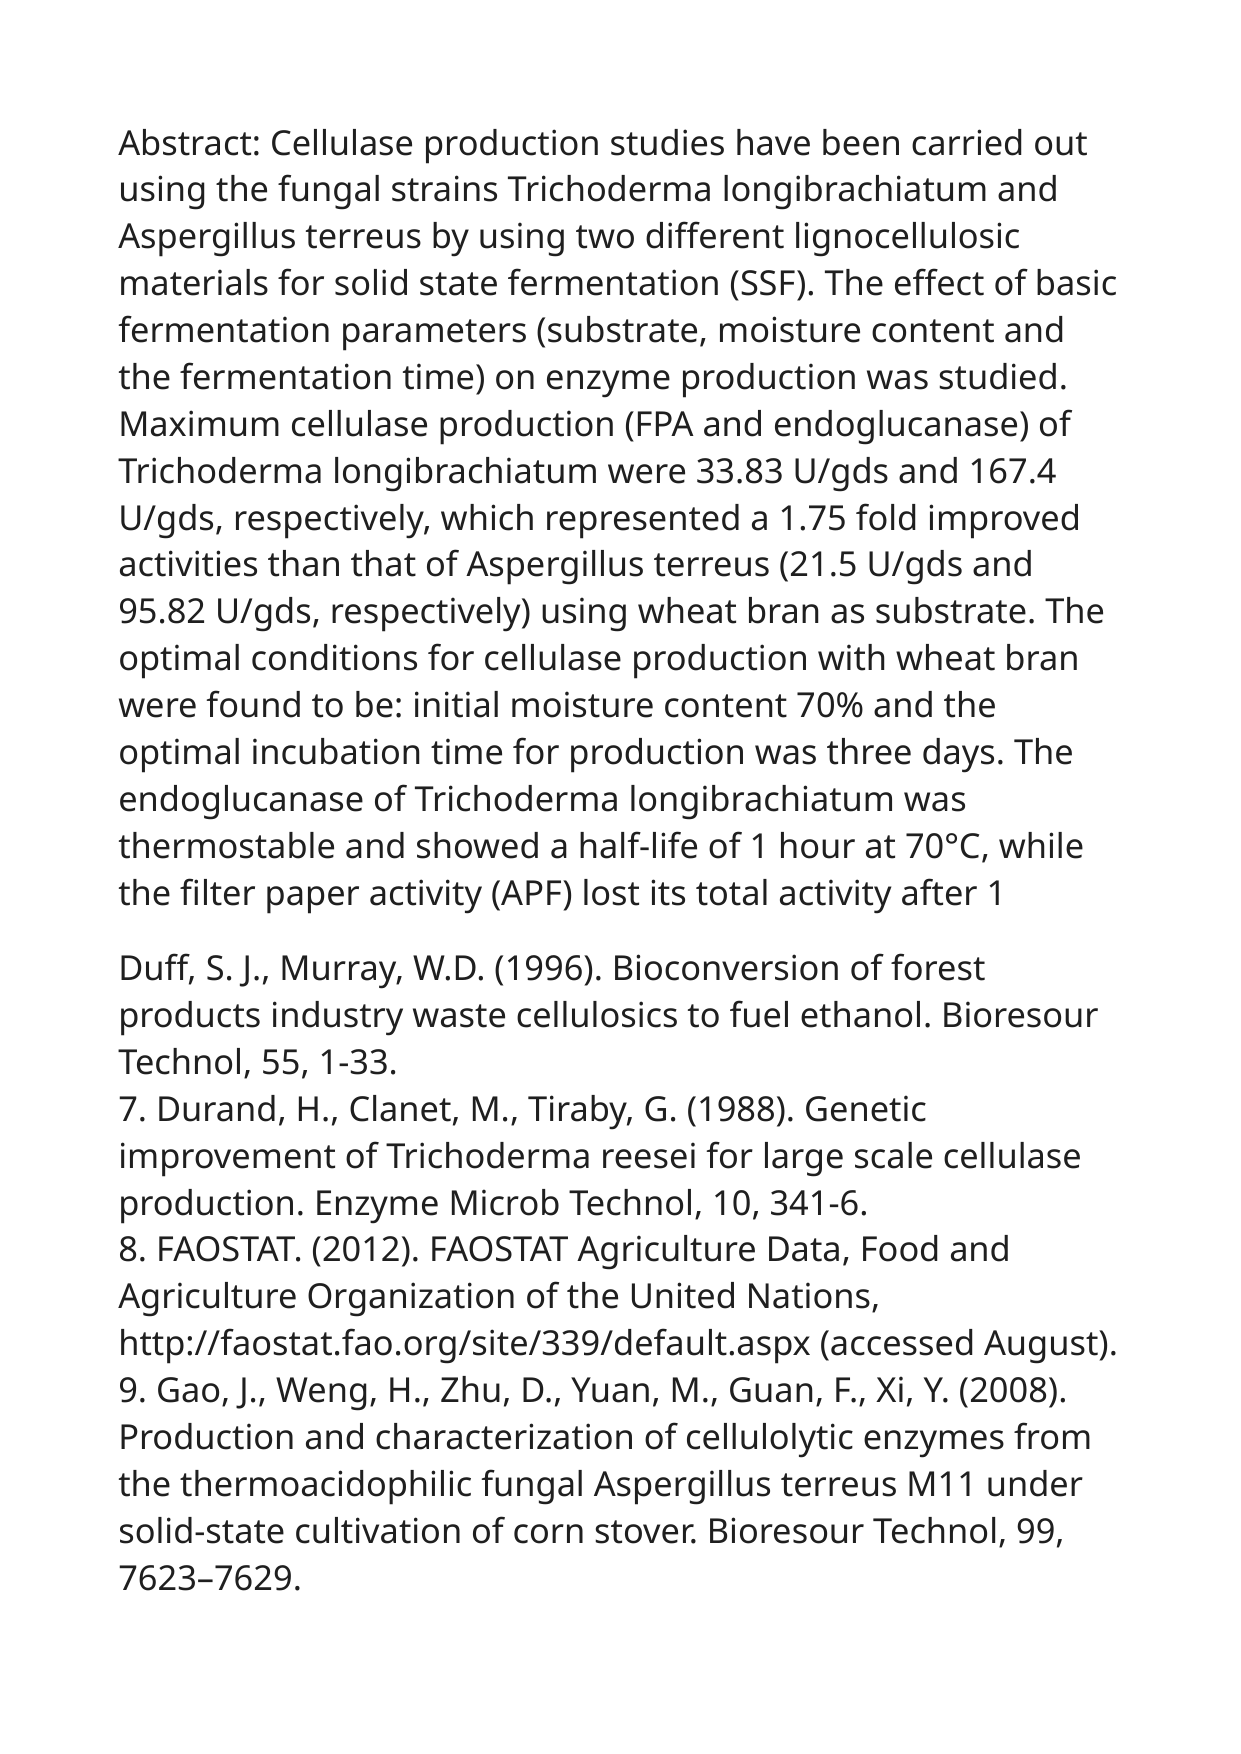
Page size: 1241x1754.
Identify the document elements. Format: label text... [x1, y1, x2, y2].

text Abstract: Cellulase production studies have been carried out using the fungal strains Trichoderma longibrachiatum and Aspergillus terreus by using two different lignocellulosic materials for solid state fermentation (SSF). The effect of basic fermentation parameters (substrate, moisture content and the fermentation time) on enzyme production was studied. Maximum cellulase production (FPA and endoglucanase) of Trichoderma longibrachiatum were 33.83 U/gds and 167.4 U/gds, respectively, which represented a 1.75 fold improved activities than that of Aspergillus terreus (21.5 U/gds and 95.82 U/gds, respectively) using wheat bran as substrate. The optimal conditions for cellulase production with wheat bran were found to be: initial moisture content 70% and the optimal incubation time for production was three days. The endoglucanase of Trichoderma longibrachiatum was thermostable and showed a half-life of 1 hour at 70°C, while the filter paper activity (APF) lost its total activity after 1 [118, 118, 1122, 915]
text 8. FAOSTAT. (2012). FAOSTAT Agriculture Data, Food and Agriculture Organization of the United Nations, http://faostat.fao.org/site/339/default.aspx (accessed August). [118, 1225, 1122, 1366]
text 7. Durand, H., Clanet, M., Tiraby, G. (1988). Genetic improvement of Trichoderma reesei for large scale cellulase production. Enzyme Microb Technol, 10, 341-6. [118, 1084, 1122, 1225]
text Duff, S. J., Murray, W.D. (1996). Bioconversion of forest products industry waste cellulosics to fuel ethanol. Bioresour Technol, 55, 1-33. [118, 944, 1122, 1084]
text 9. Gao, J., Weng, H., Zhu, D., Yuan, M., Guan, F., Xi, Y. (2008). Production and characterization of cellulolytic enzymes from the thermoacidophilic fungal Aspergillus terreus M11 under solid-state cultivation of corn stover. Bioresour Technol, 99, 7623–7629. [118, 1366, 1122, 1600]
